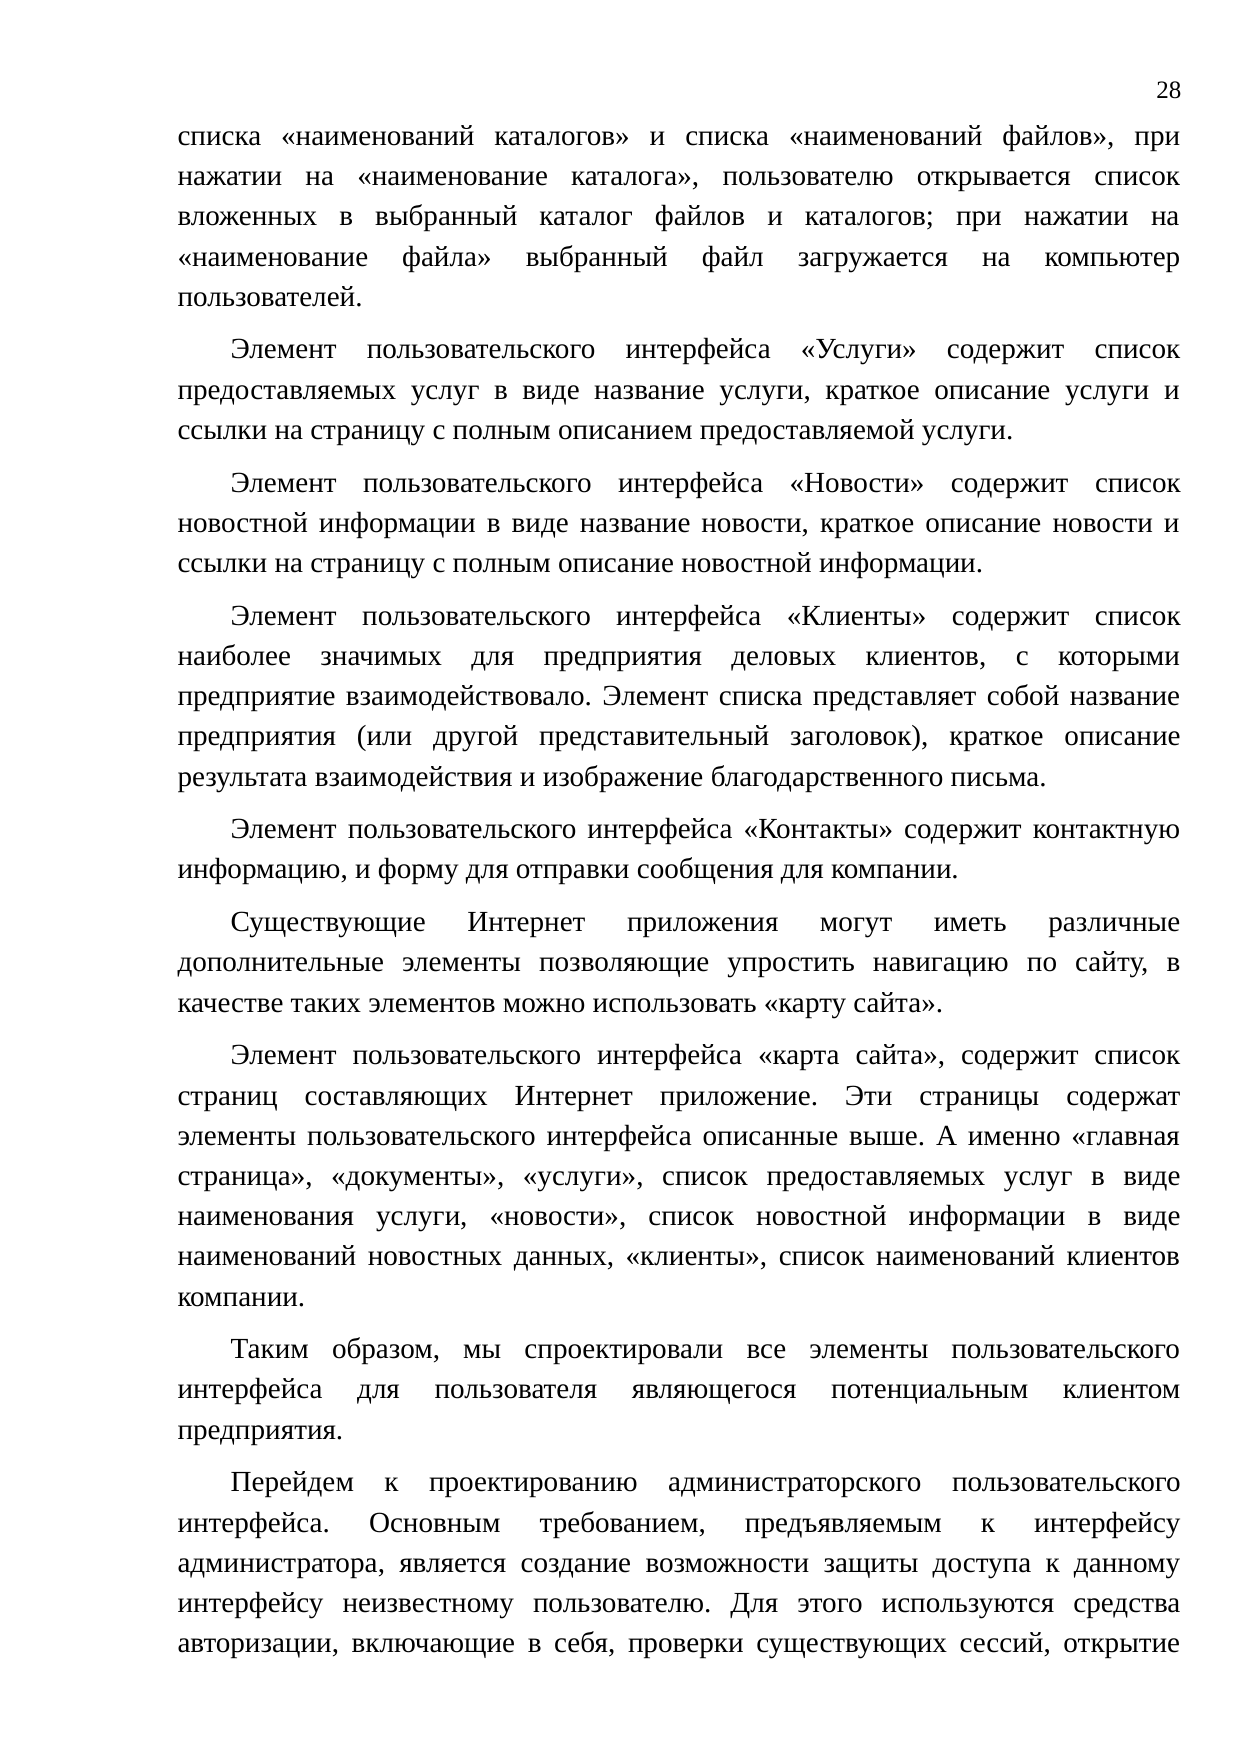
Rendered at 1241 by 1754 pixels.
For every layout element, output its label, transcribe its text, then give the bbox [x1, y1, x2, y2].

text Элемент пользовательского интерфейса «Клиенты» содержит список наиболее значимых для предприятия деловых клиентов, с которыми предприятие взаимодействовало. Элемент списка представляет собой название предприятия (или другой представительный заголовок), краткое описание результата взаимодействия и изображение благодарственного письма. [177, 598, 1181, 792]
text Элемент пользовательского интерфейса «Контакты» содержит контактную информацию, и форму для отправки сообщения для компании. [177, 811, 1181, 885]
text Элемент пользовательского интерфейса «карта сайта», содержит список страниц составляющих Интернет приложение. Эти страницы содержат элементы пользовательского интерфейса описанные выше. А именно «главная страница», «документы», «услуги», список предоставляемых услуг в виде наименования услуги, «новости», список новостной информации в виде наименований новостных данных, «клиенты», список наименований клиентов компании. [177, 1037, 1181, 1312]
text Элемент пользовательского интерфейса «Услуги» содержит список предоставляемых услуг в виде название услуги, краткое описание услуги и ссылки на страницу с полным описанием предоставляемой услуги. [177, 332, 1181, 446]
text Перейдем к проектированию администраторского пользовательского интерфейса. Основным требованием, предъявляемым к интерфейсу администратора, является создание возможности защиты доступа к данному интерфейсу неизвестному пользователю. Для этого используются средства авторизации, включающие в себя, проверки существующих сессий, открытие [177, 1464, 1181, 1659]
text Элемент пользовательского интерфейса «Новости» содержит список новостной информации в виде название новости, краткое описание новости и ссылки на страницу с полным описание новостной информации. [177, 465, 1181, 579]
text Таким образом, мы спроектировали все элементы пользовательского интерфейса для пользователя являющегося потенциальным клиентом предприятия. [177, 1331, 1181, 1445]
text списка «наименований каталогов» и списка «наименований файлов», при нажатии на «наименование каталога», пользователю открывается список вложенных в выбранный каталог файлов и каталогов; при нажатии на «наименование файла» выбранный файл загружается на компьютер пользователей. [177, 118, 1181, 312]
text Существующие Интернет приложения могут иметь различные дополнительные элементы позволяющие упростить навигацию по сайту, в качестве таких элементов можно использовать «карту сайта». [177, 904, 1181, 1018]
